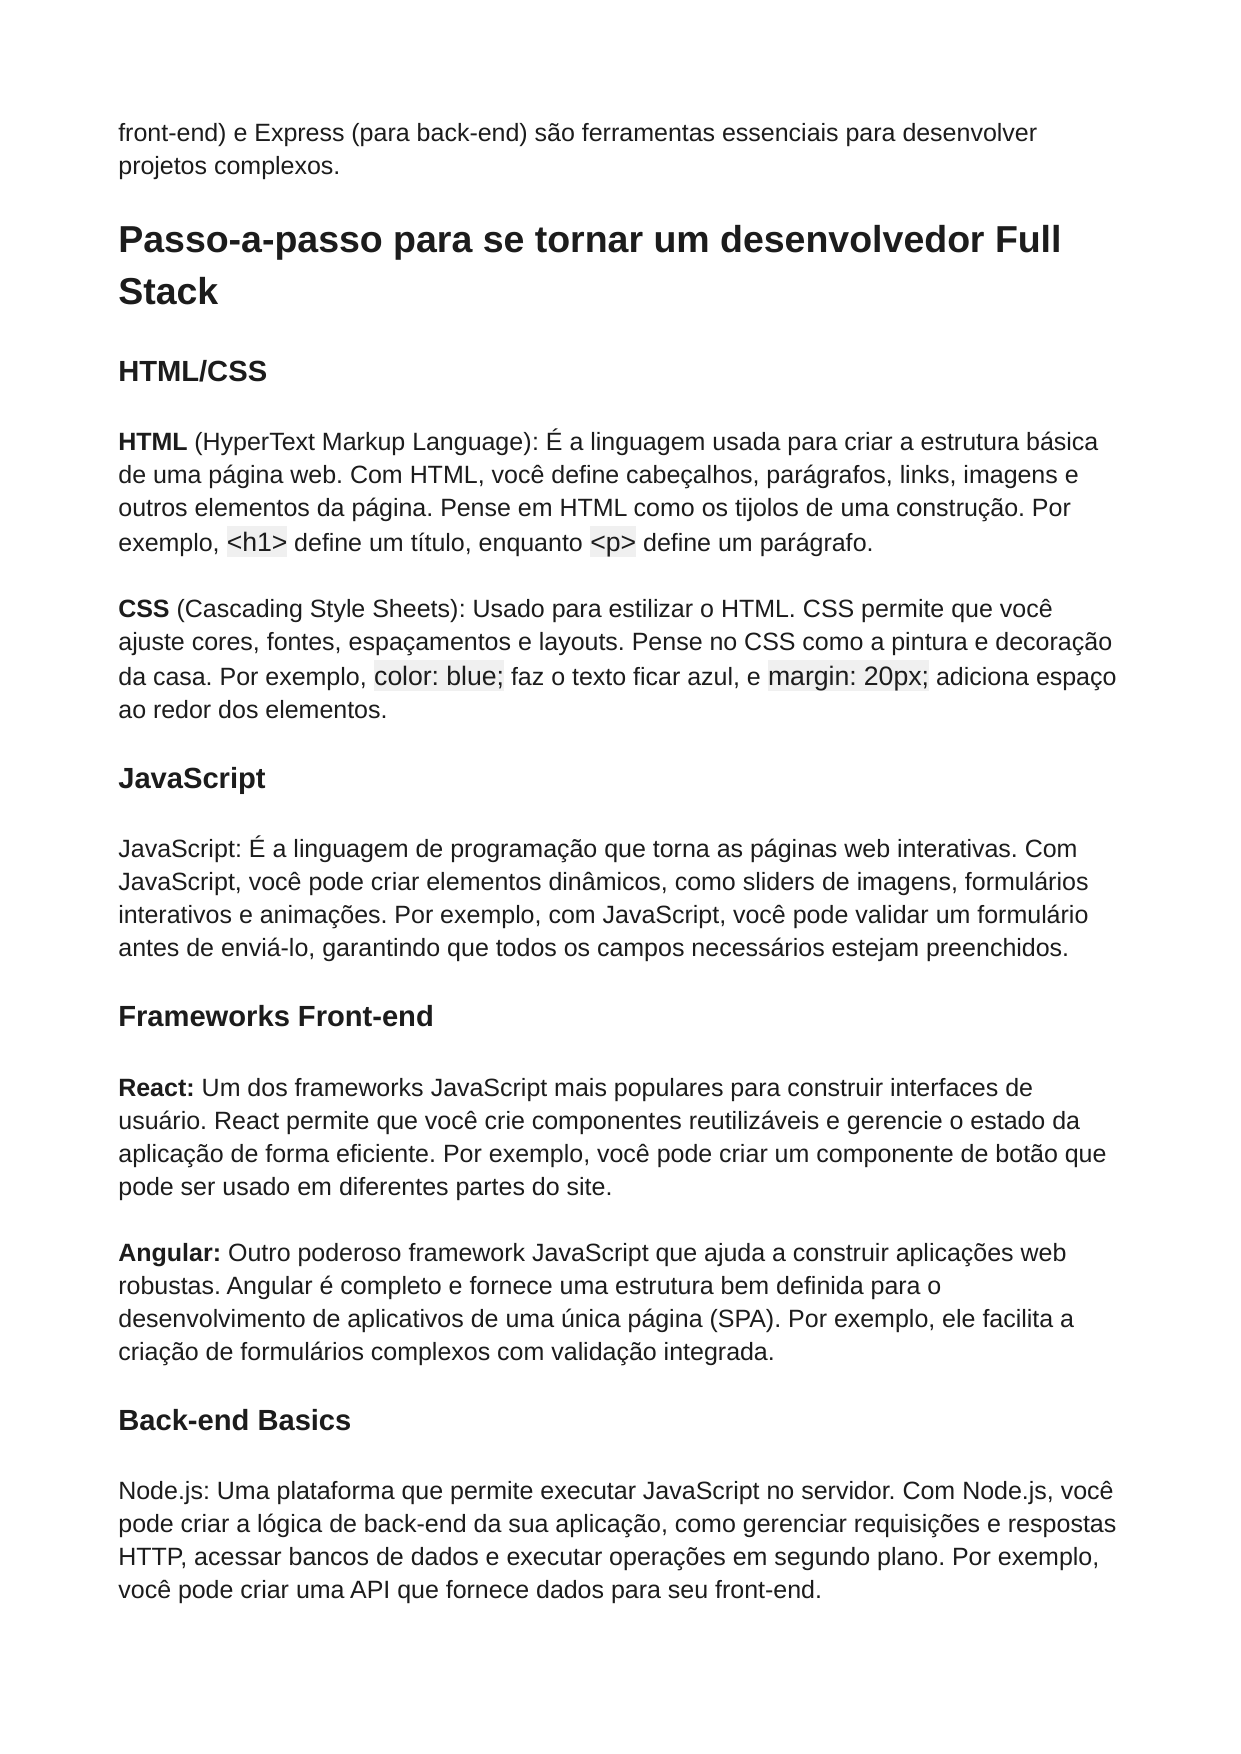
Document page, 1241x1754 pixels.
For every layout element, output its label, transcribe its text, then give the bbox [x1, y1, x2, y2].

subtitle JavaScript [118, 761, 1122, 795]
text HTML (HyperText Markup Language): É a linguagem usada para criar a estrutura básica de uma página web. Com HTML, você define cabeçalhos, parágrafos, links, imagens e outros elementos da página. Pense em HTML como os tijolos de uma construção. Por exemplo, <h1> define um título, enquanto <p> define um parágrafo. [118, 427, 1122, 557]
text CSS (Cascading Style Sheets): Usado para estilizar o HTML. CSS permite que você ajuste cores, fontes, espaçamentos e layouts. Pense no CSS como a pintura e decoração da casa. Por exemplo, color: blue; faz o texto ficar azul, e margin: 20px; adiciona espaço ao redor dos elementos. [118, 594, 1122, 724]
subtitle HTML/CSS [118, 353, 1122, 387]
subtitle Back-end Basics [118, 1403, 1122, 1436]
text Angular: Outro poderoso framework JavaScript que ajuda a construir aplicações web robustas. Angular é completo e fornece uma estrutura bem definida para o desenvolvimento de aplicativos de uma única página (SPA). Por exemplo, ele facilita a criação de formulários complexos com validação integrada. [118, 1238, 1122, 1366]
subtitle Passo-a-passo para se tornar um desenvolvedor Full Stack [118, 217, 1122, 312]
text JavaScript: É a linguagem de programação que torna as páginas web interativas. Com JavaScript, você pode criar elementos dinâmicos, como sliders de imagens, formulários interativos e animações. Por exemplo, com JavaScript, você pode validar um formulário antes de enviá-lo, garantindo que todos os campos necessários estejam preenchidos. [118, 834, 1122, 962]
text React: Um dos frameworks JavaScript mais populares para construir interfaces de usuário. React permite que você crie componentes reutilizáveis e gerencie o estado da aplicação de forma eficiente. Por exemplo, você pode criar um componente de botão que pode ser usado em diferentes partes do site. [118, 1073, 1122, 1201]
subtitle Frameworks Front-end [118, 999, 1122, 1033]
text front-end) e Express (para back-end) são ferramentas essenciais para desenvolver projetos complexos. [118, 118, 1122, 180]
text Node.js: Uma plataforma que permite executar JavaScript no servidor. Com Node.js, você pode criar a lógica de back-end da sua aplicação, como gerenciar requisições e respostas HTTP, acessar bancos de dados e executar operações em segundo plano. Por exemplo, você pode criar uma API que fornece dados para seu front-end. [118, 1476, 1122, 1604]
